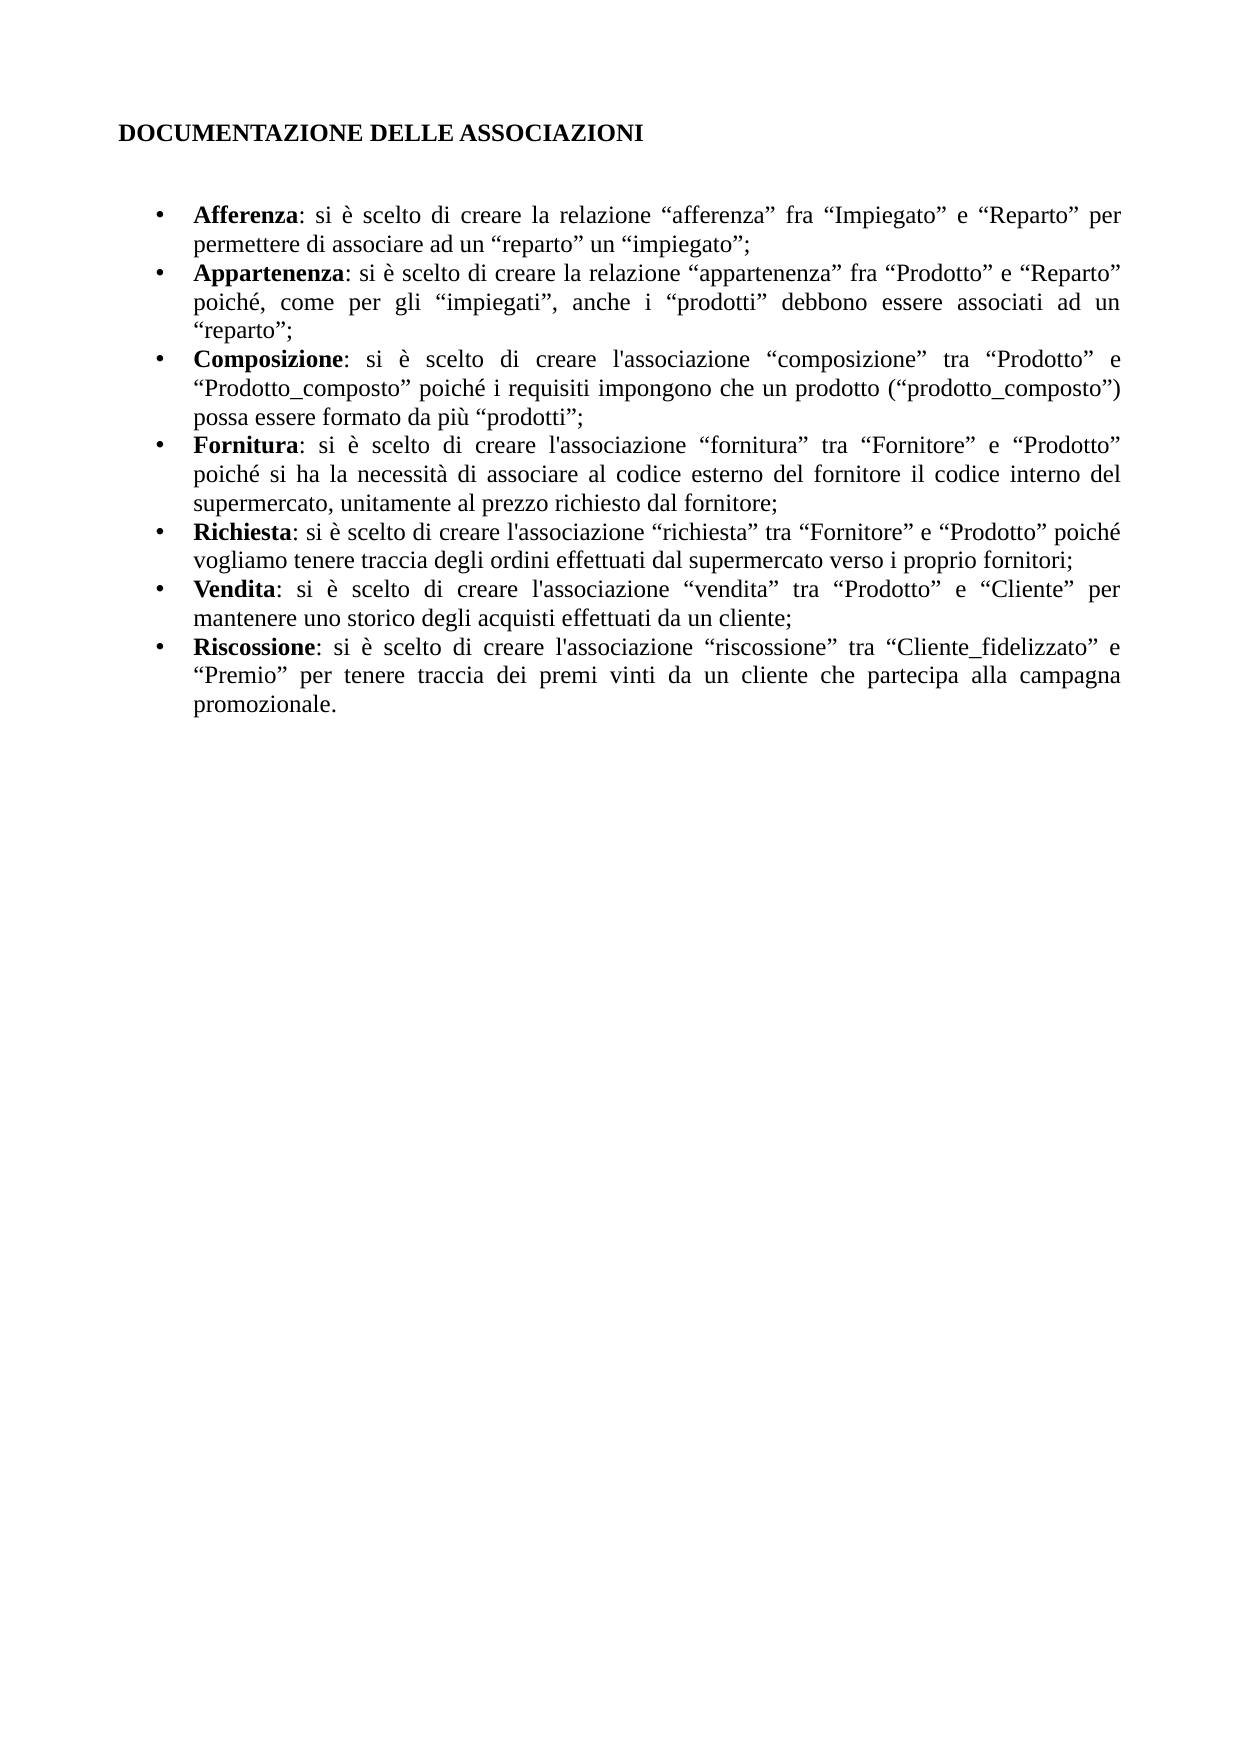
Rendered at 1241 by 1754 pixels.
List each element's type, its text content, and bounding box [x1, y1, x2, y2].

list Composizione: si è scelto di creare l'associazione “composizione” tra “Prodotto” e “Prodotto_composto” poiché i requisiti impongono che un prodotto (“prodotto_composto”) possa essere formato da più “prodotti”; [156, 344, 1122, 431]
list Riscossione: si è scelto di creare l'associazione “riscossione” tra “Cliente_fidelizzato” e “Premio” per tenere traccia dei premi vinti da un cliente che partecipa alla campagna promozionale. [156, 632, 1122, 718]
text DOCUMENTAZIONE DELLE ASSOCIAZIONI [118, 118, 1122, 147]
list Fornitura: si è scelto di creare l'associazione “fornitura” tra “Fornitore” e “Prodotto” poiché si ha la necessità di associare al codice esterno del fornitore il codice interno del supermercato, unitamente al prezzo richiesto dal fornitore; [156, 431, 1122, 517]
list Vendita: si è scelto di creare l'associazione “vendita” tra “Prodotto” e “Cliente” per mantenere uno storico degli acquisti effettuati da un cliente; [156, 574, 1122, 632]
list Richiesta: si è scelto di creare l'associazione “richiesta” tra “Fornitore” e “Prodotto” poiché vogliamo tenere traccia degli ordini effettuati dal supermercato verso i proprio fornitori; [156, 517, 1122, 574]
list Afferenza: si è scelto di creare la relazione “afferenza” fra “Impiegato” e “Reparto” per permettere di associare ad un “reparto” un “impiegato”; [156, 201, 1122, 258]
list Appartenenza: si è scelto di creare la relazione “appartenenza” fra “Prodotto” e “Reparto” poiché, come per gli “impiegati”, anche i “prodotti” debbono essere associati ad un “reparto”; [156, 258, 1122, 344]
